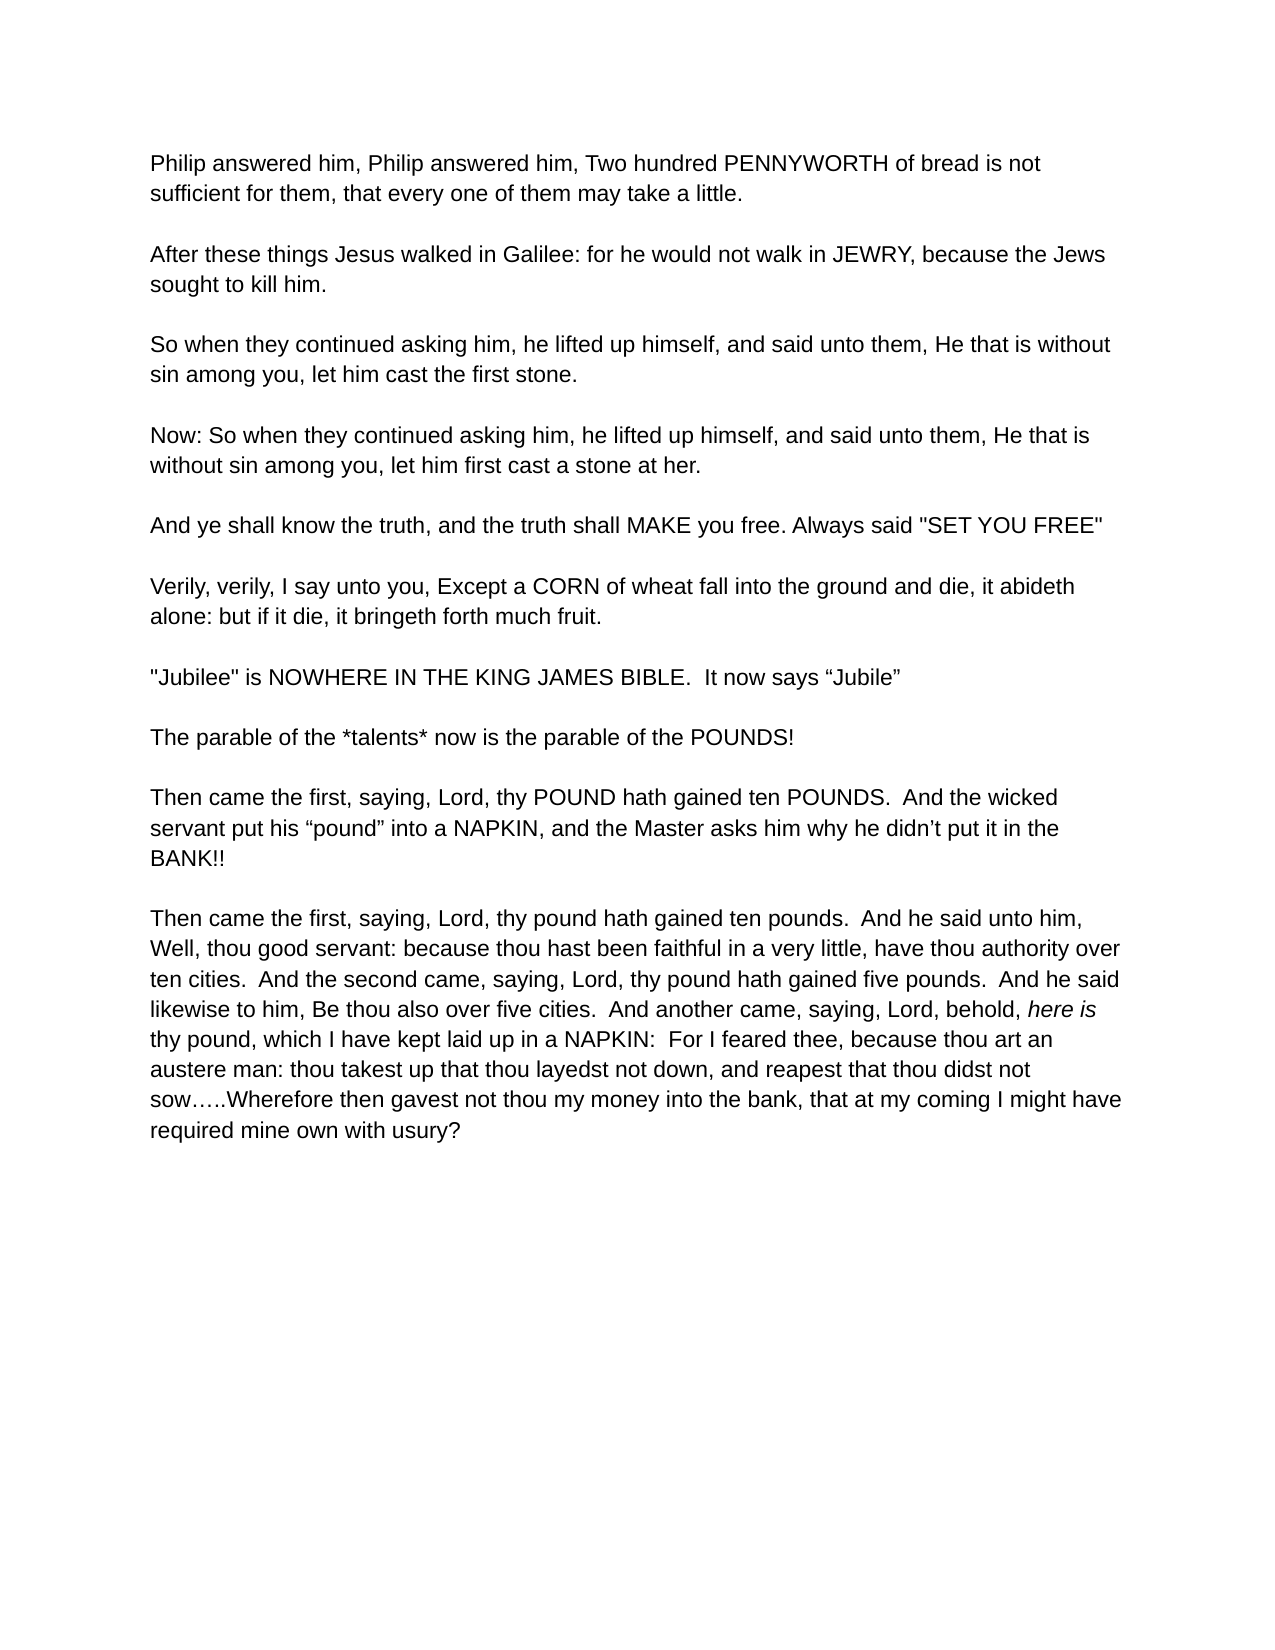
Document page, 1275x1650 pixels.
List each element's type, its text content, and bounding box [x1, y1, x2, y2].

text And ye shall know the truth, and the truth shall MAKE you free. Always said "SET YOU FREE" [150, 512, 1125, 539]
text The parable of the *talents* now is the parable of the POUNDS! Then came the first, saying, Lord, thy POUND hath gained ten POUNDS. And the wicked servant put his “pound” into a NAPKIN, and the Master asks him why he didn’t put it in the BANK!! Then came the first, saying, Lord, thy pound hath gained ten pounds. And he said unto him, Well, thou good servant: because thou hast been faithful in a very little, have thou authority over ten cities. And the second came, saying, Lord, thy pound hath gained five pounds. And he said likewise to him, Be thou also over five cities. And another came, saying, Lord, behold, here is thy pound, which I have kept laid up in a NAPKIN: For I feared thee, because thou art an austere man: thou takest up that thou layedst not down, and reapest that thou didst not sow…..Wherefore then gavest not thou my money into the bank, that at my coming I might have required mine own with usury? [150, 694, 1125, 1143]
text So when they continued asking him, he lifted up himself, and said unto them, He that is without sin among you, let him cast the first stone. [150, 331, 1125, 388]
text Philip answered him, Philip answered him, Two hundred PENNYWORTH of bread is not sufficient for them, that every one of them may take a little. [150, 150, 1125, 207]
text Now: So when they continued asking him, he lifted up himself, and said unto them, He that is without sin among you, let him first cast a stone at her. [150, 422, 1125, 478]
text "Jubilee" is NOWHERE IN THE KING JAMES BIBLE. It now says “Jubile” [150, 663, 1125, 690]
text Verily, verily, I say unto you, Except a CORN of wheat fall into the ground and die, it abideth alone: but if it die, it bringeth forth much fruit. [150, 573, 1125, 629]
text After these things Jesus walked in Galilee: for he would not walk in JEWRY, because the Jews sought to kill him. [150, 241, 1125, 297]
